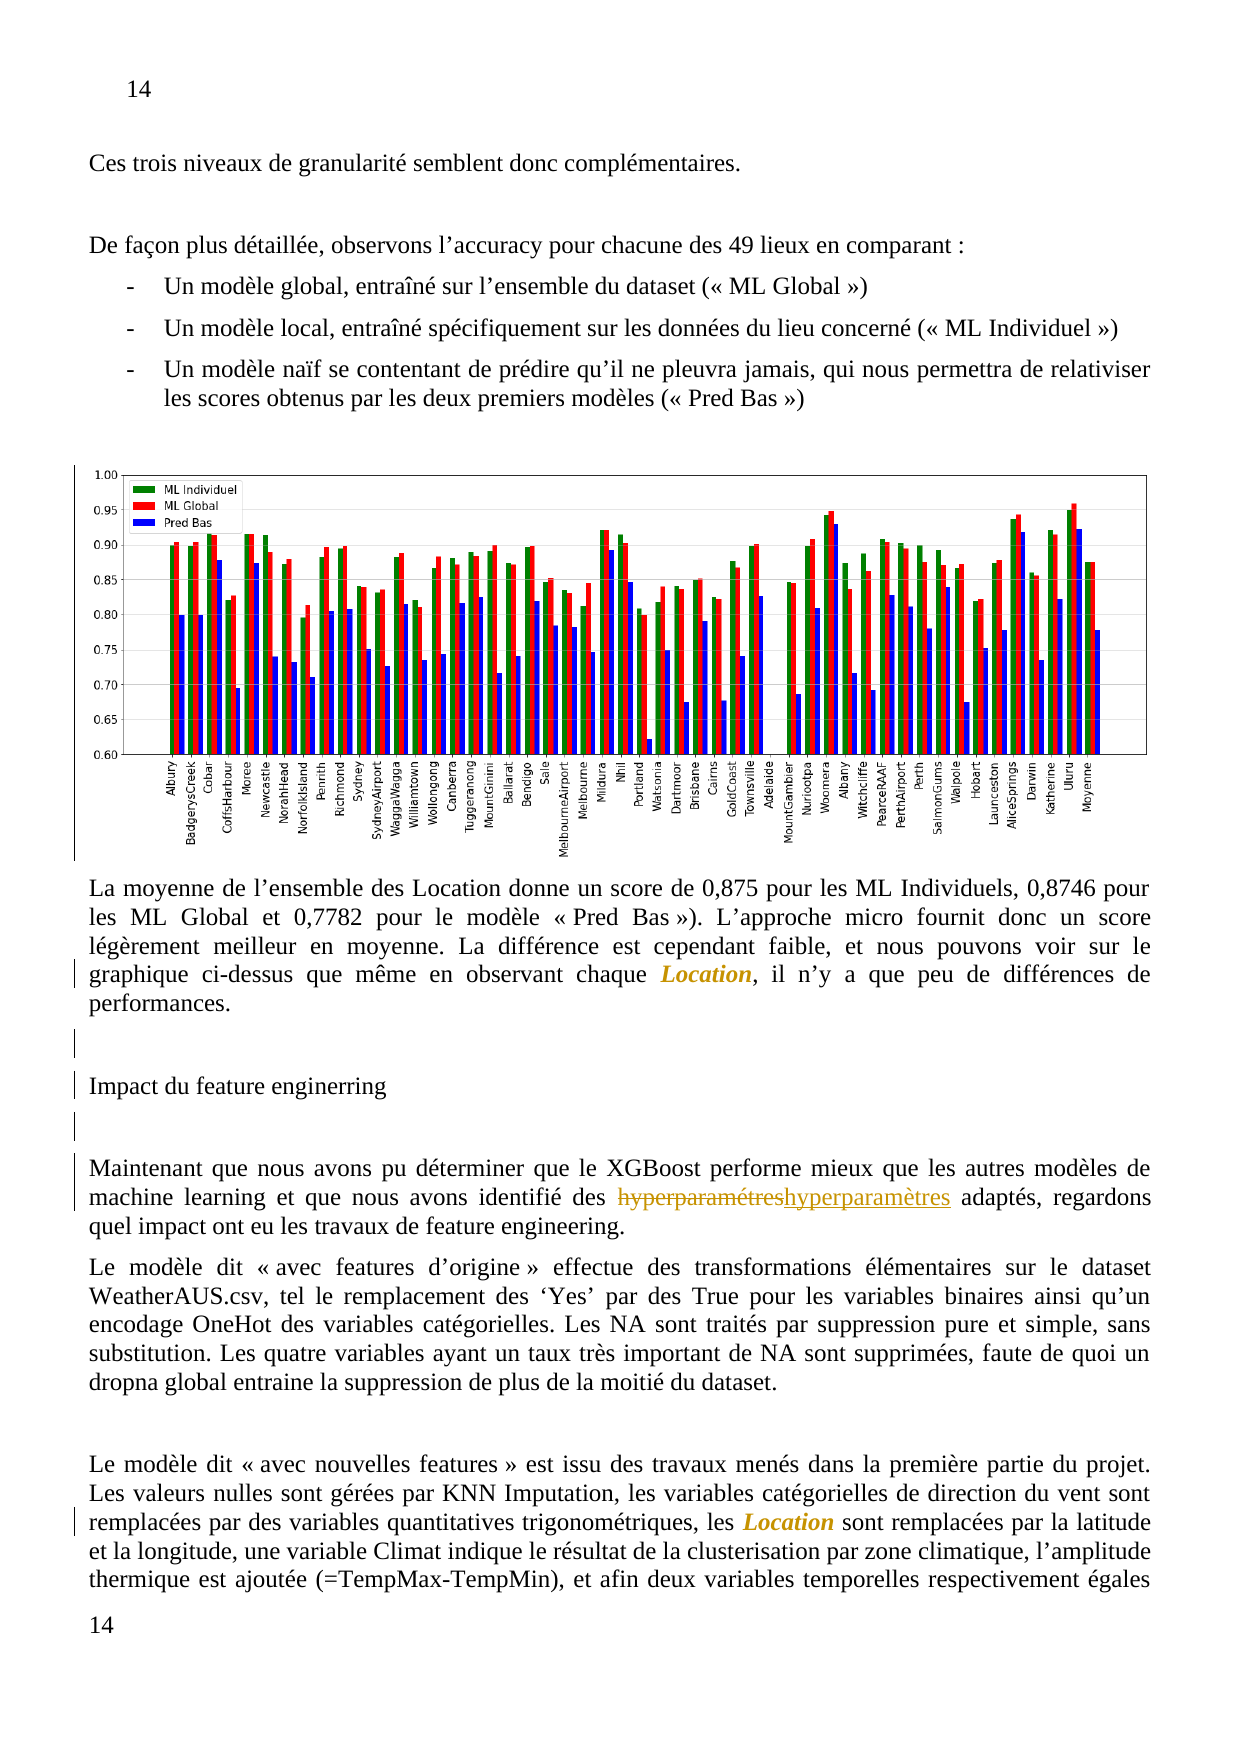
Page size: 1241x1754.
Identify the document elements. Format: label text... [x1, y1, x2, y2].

text De façon plus détaillée, observons l’accuracy pour chacune des 49 lieux en comparant : [89, 230, 1152, 259]
list Un modèle naïf se contentant de prédire qu’il ne pleuvra jamais, qui nous permettra de relativiser les scores obtenus par les deux premiers modèles (« Pred Bas ») [126, 354, 1152, 411]
text Impact du feature enginerring [89, 1029, 1152, 1099]
text Maintenant que nous avons pu déterminer que le XGBoost performe mieux que les autres modèles de machine learning et que nous avons identifié des hyperparamètres adaptés, regardons quel impact ont eu les travaux de feature engineering. [89, 1112, 1152, 1239]
text Ces trois niveaux de granularité semblent donc complémentaires. [89, 148, 1152, 176]
text La moyenne de l’ensemble des Location donne un score de 0,875 pour les ML Individuels, 0,8746 pour les ML Global et 0,7782 pour le modèle « Pred Bas »). L’approche micro fournit donc un score légèrement meilleur en moyenne. La différence est cependant faible, et nous pouvons voir sur le graphique ci-dessus que même en observant chaque Location, il n’y a que peu de différences de performances. [89, 873, 1152, 1017]
list Un modèle global, entraîné sur l’ensemble du dataset (« ML Global ») [126, 271, 1152, 300]
list Un modèle local, entraîné spécifiquement sur les données du lieu concerné (« ML Individuel ») [126, 313, 1152, 341]
text Le modèle dit « avec nouvelles features » est issu des travaux menés dans la première partie du projet. Les valeurs nulles sont gérées par KNN Imputation, les variables catégorielles de direction du vent sont remplacées par des variables quantitatives trigonométriques, les Location sont remplacées par la latitude et la longitude, une variable Climat indique le résultat de la clusterisation par zone climatique, l’amplitude thermique est ajoutée (=TempMax-TempMin), et afin deux variables temporelles respectivement égales [89, 1449, 1152, 1593]
text Le modèle dit « avec features d’origine » effectue des transformations élémentaires sur le dataset WeatherAUS.csv, tel le remplacement des ‘Yes’ par des True pour les variables binaires ainsi qu’un encodage OneHot des variables catégorielles. Les NA sont traités par suppression pure et simple, sans substitution. Les quatre variables ayant un taux très important de NA sont supprimées, faute de quoi un dropna global entraine la suppression de plus de la moitié du dataset. [89, 1252, 1152, 1396]
picture [88, 465, 1151, 861]
